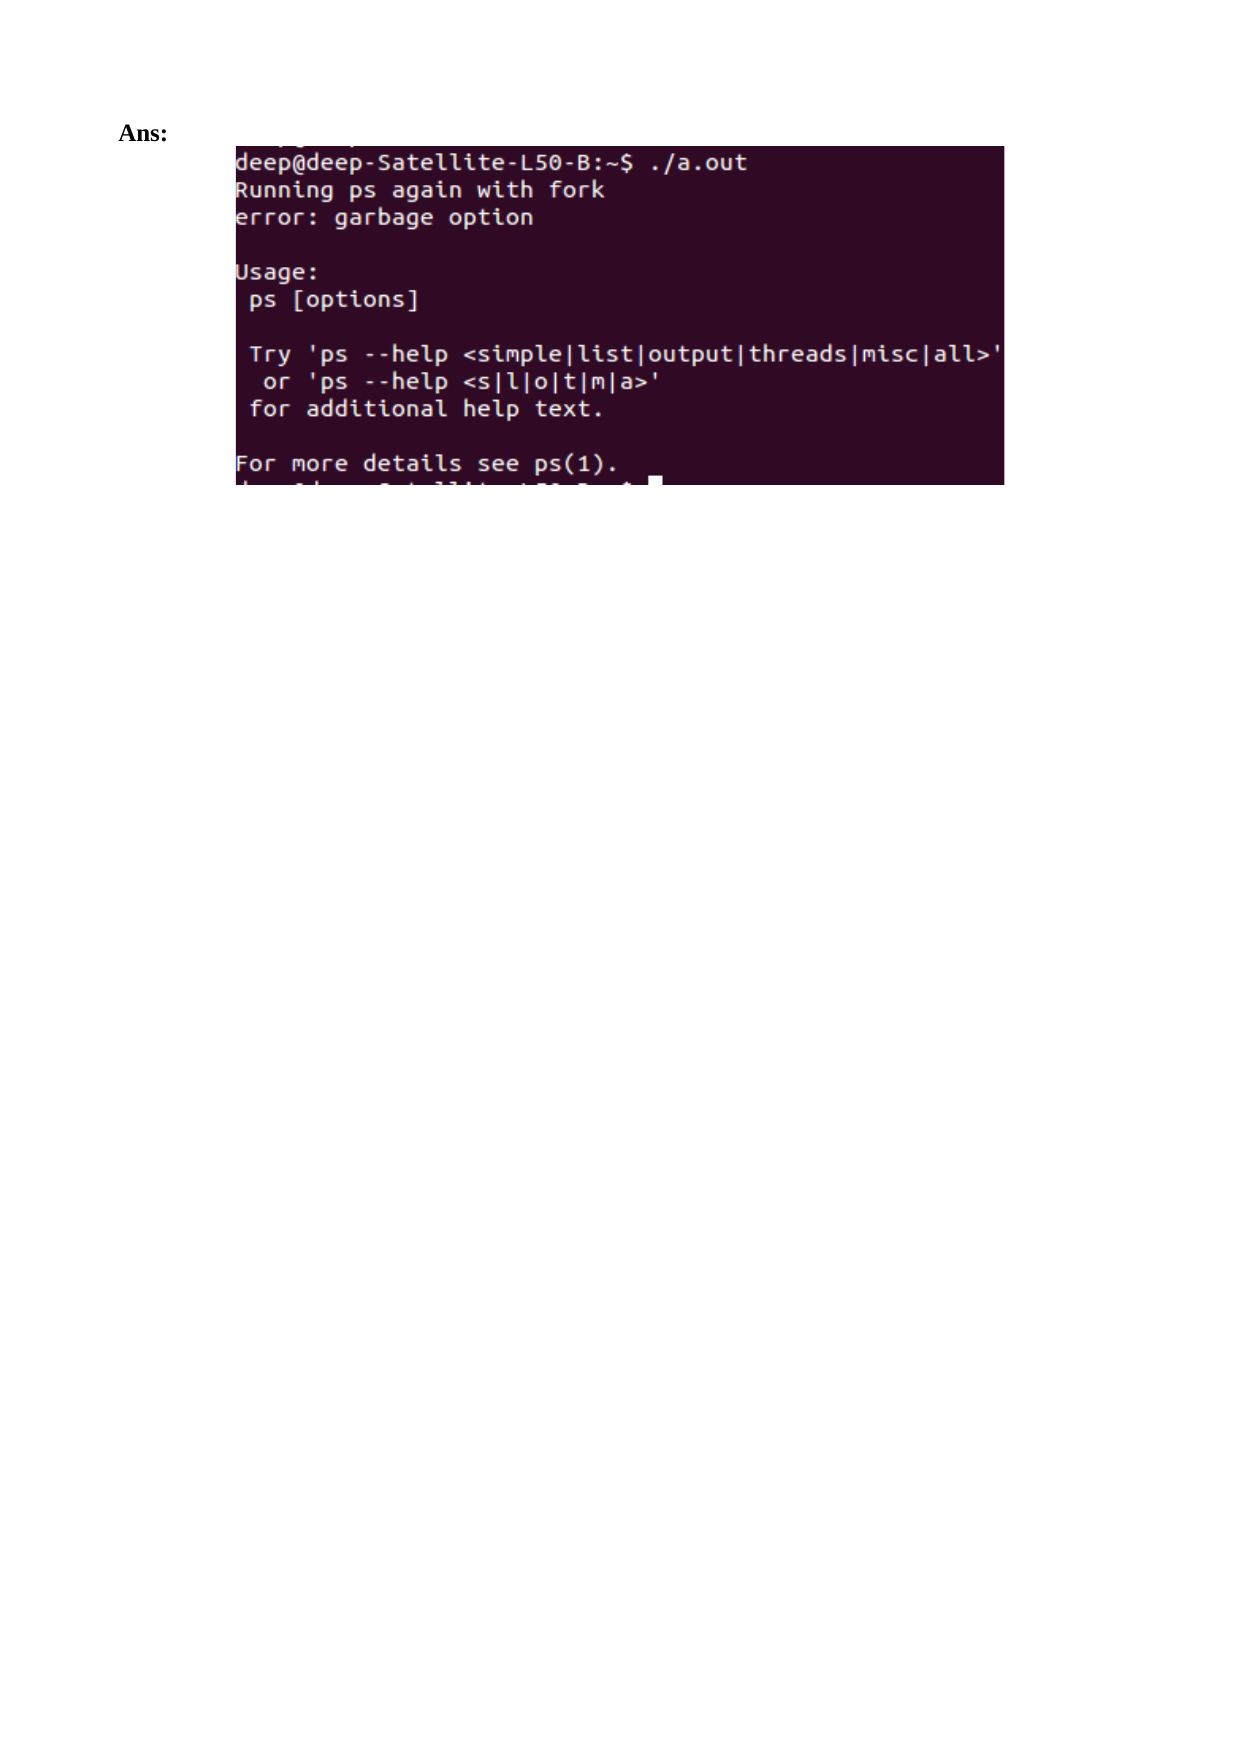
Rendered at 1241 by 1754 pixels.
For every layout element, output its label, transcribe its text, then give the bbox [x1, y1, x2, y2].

text Ans: [118, 118, 1122, 147]
picture [235, 146, 1005, 485]
